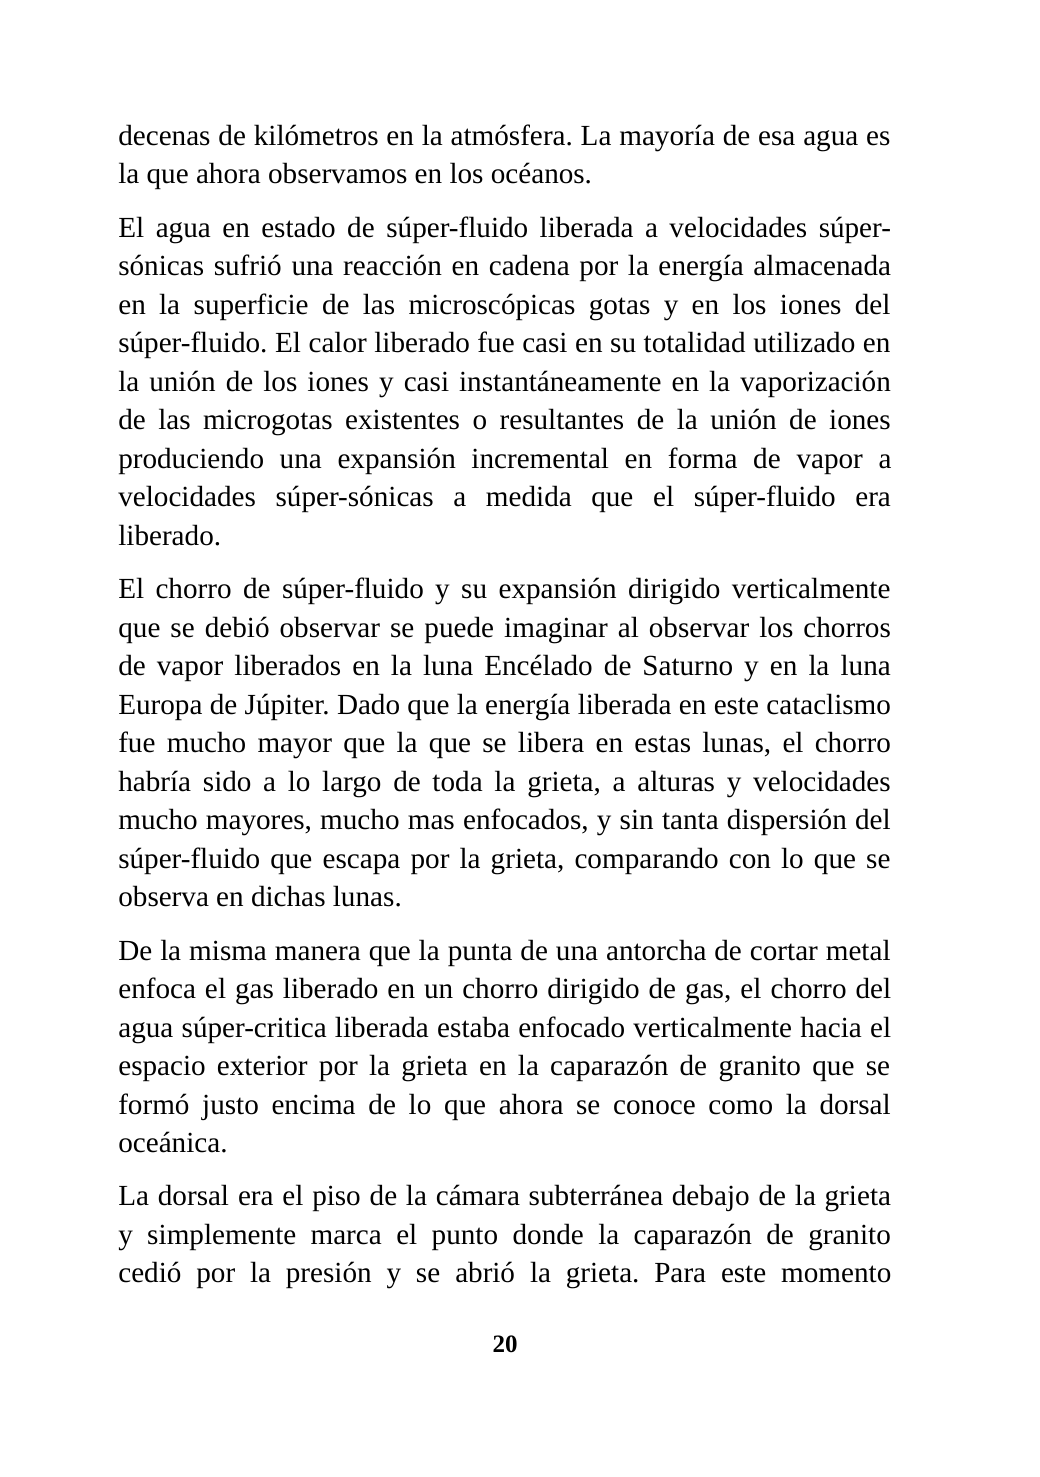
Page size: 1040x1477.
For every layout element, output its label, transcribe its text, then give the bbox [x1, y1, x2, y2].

text El chorro de súper-fluido y su expansión dirigido verticalmente que se debió observar se puede imaginar al observar los chorros de vapor liberados en la luna Encélado de Saturno y en la luna Europa de Júpiter. Dado que la energía liberada en este cataclismo fue mucho mayor que la que se libera en estas lunas, el chorro habría sido a lo largo de toda la grieta, a alturas y velocidades mucho mayores, mucho mas enfocados, y sin tanta dispersión del súper-fluido que escapa por la grieta, comparando con lo que se observa en dichas lunas. [118, 571, 892, 913]
text decenas de kilómetros en la atmósfera. La mayoría de esa agua es la que ahora observamos en los océanos. [118, 118, 892, 190]
text De la misma manera que la punta de una antorcha de cortar metal enfoca el gas liberado en un chorro dirigido de gas, el chorro del agua súper-critica liberada estaba enfocado verticalmente hacia el espacio exterior por la grieta en la caparazón de granito que se formó justo encima de lo que ahora se conoce como la dorsal oceánica. [118, 933, 892, 1159]
text La dorsal era el piso de la cámara subterránea debajo de la grieta y simplemente marca el punto donde la caparazón de granito cedió por la presión y se abrió la grieta. Para este momento [118, 1178, 892, 1289]
text El agua en estado de súper-fluido liberada a velocidades súper-sónicas sufrió una reacción en cadena por la energía almacenada en la superficie de las microscópicas gotas y en los iones del súper-fluido. El calor liberado fue casi en su totalidad utilizado en la unión de los iones y casi instantáneamente en la vaporización de las microgotas existentes o resultantes de la unión de iones produciendo una expansión incremental en forma de vapor a velocidades súper-sónicas a medida que el súper-fluido era liberado. [118, 210, 892, 552]
